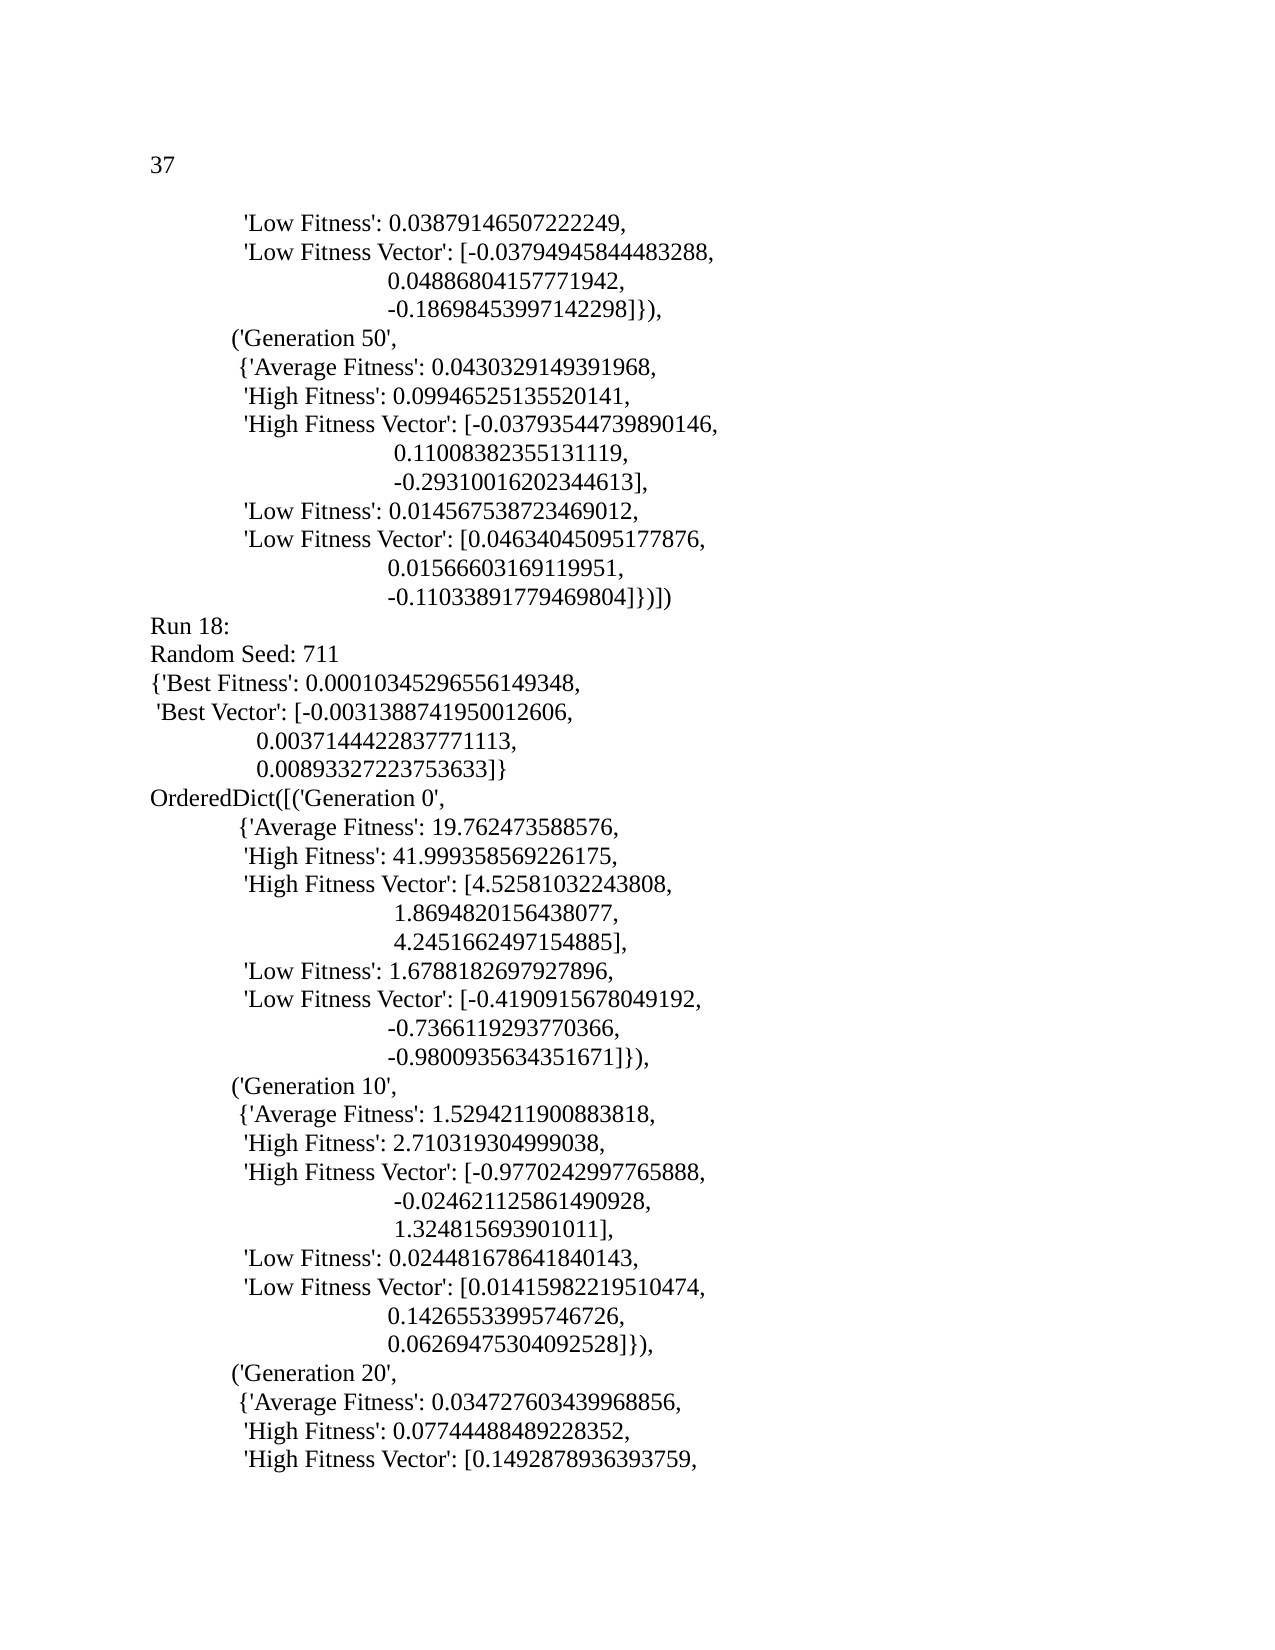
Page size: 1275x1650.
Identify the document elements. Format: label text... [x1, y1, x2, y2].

text 'Low Fitness Vector': [0.01415982219510474, [150, 1272, 1125, 1301]
text 'Low Fitness': 1.6788182697927896, [150, 956, 1125, 984]
text 'Low Fitness Vector': [-0.4190915678049192, [150, 984, 1125, 1013]
text {'Average Fitness': 1.5294211900883818, [150, 1099, 1125, 1128]
text 'Best Vector': [-0.0031388741950012606, [150, 697, 1125, 726]
text 0.00893327223753633]} [150, 754, 1125, 783]
text -0.7366119293770366, [150, 1013, 1125, 1042]
text Run 18: [150, 611, 1125, 639]
text 'Low Fitness': 0.014567538723469012, [150, 496, 1125, 524]
text 'Low Fitness': 0.03879146507222249, [150, 208, 1125, 237]
text 'High Fitness': 41.999358569226175, [150, 841, 1125, 869]
text 'High Fitness': 0.07744488489228352, [150, 1416, 1125, 1444]
text 'High Fitness Vector': [4.52581032243808, [150, 869, 1125, 898]
text 1.324815693901011], [150, 1214, 1125, 1243]
text Random Seed: 711 [150, 639, 1125, 668]
text {'Average Fitness': 19.762473588576, [150, 812, 1125, 841]
text 0.0037144422837771113, [150, 726, 1125, 754]
text 'Low Fitness': 0.024481678641840143, [150, 1243, 1125, 1272]
text 'Low Fitness Vector': [0.04634045095177876, [150, 524, 1125, 553]
text -0.9800935634351671]}), [150, 1042, 1125, 1071]
text ('Generation 50', [150, 323, 1125, 352]
text -0.11033891779469804]})]) [150, 582, 1125, 611]
text 0.04886804157771942, [150, 266, 1125, 294]
text 'Low Fitness Vector': [-0.03794945844483288, [150, 237, 1125, 266]
text 'High Fitness Vector': [0.1492878936393759, [150, 1444, 1125, 1473]
text 0.01566603169119951, [150, 553, 1125, 582]
text 4.2451662497154885], [150, 927, 1125, 956]
text 'High Fitness Vector': [-0.9770242997765888, [150, 1157, 1125, 1186]
text ('Generation 20', [150, 1358, 1125, 1387]
text -0.18698453997142298]}), [150, 294, 1125, 323]
text 0.14265533995746726, [150, 1301, 1125, 1329]
text -0.024621125861490928, [150, 1186, 1125, 1214]
text 'High Fitness Vector': [-0.03793544739890146, [150, 409, 1125, 438]
text 0.11008382355131119, [150, 438, 1125, 467]
text {'Best Fitness': 0.00010345296556149348, [150, 668, 1125, 697]
text 0.06269475304092528]}), [150, 1329, 1125, 1358]
text {'Average Fitness': 0.034727603439968856, [150, 1387, 1125, 1416]
text ('Generation 10', [150, 1071, 1125, 1099]
text 'High Fitness': 0.09946525135520141, [150, 381, 1125, 409]
text 1.8694820156438077, [150, 898, 1125, 927]
text 'High Fitness': 2.710319304999038, [150, 1128, 1125, 1157]
text OrderedDict([('Generation 0', [150, 783, 1125, 812]
text {'Average Fitness': 0.0430329149391968, [150, 352, 1125, 381]
text -0.29310016202344613], [150, 467, 1125, 496]
